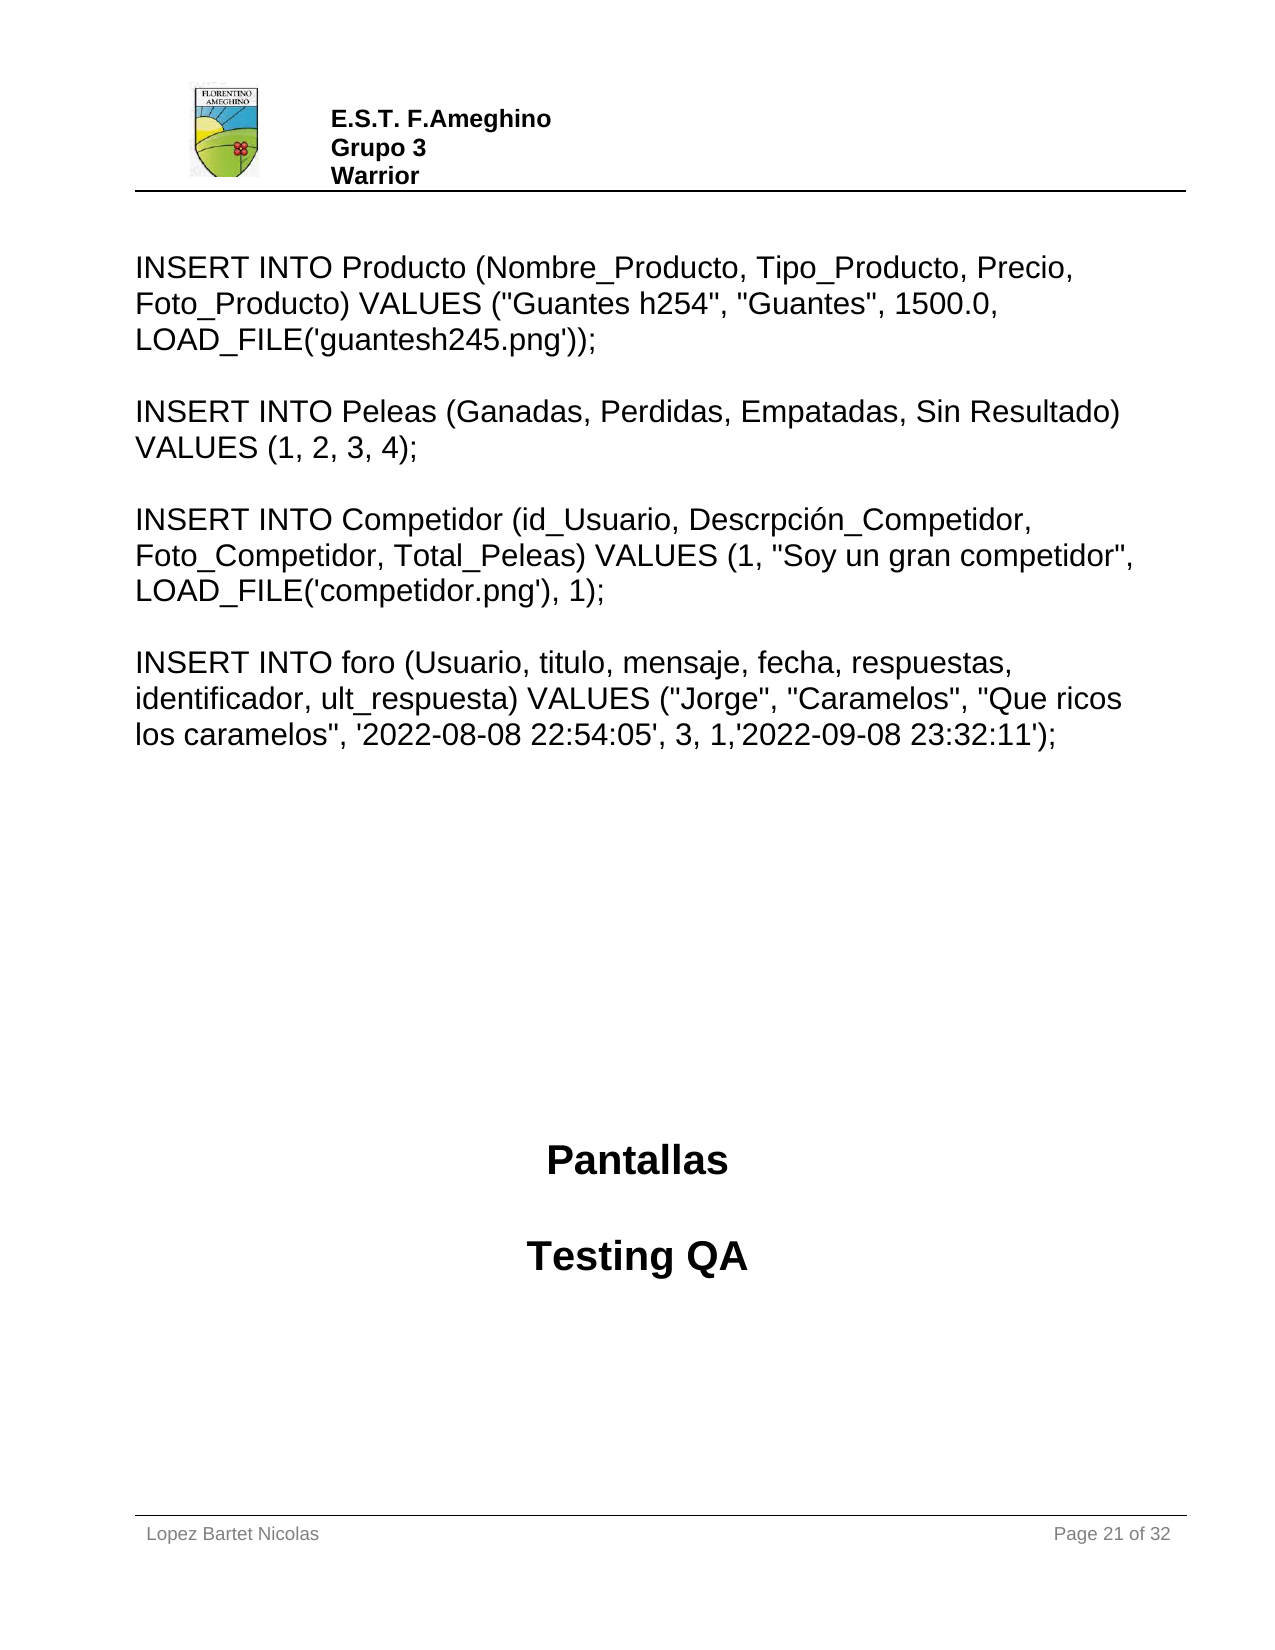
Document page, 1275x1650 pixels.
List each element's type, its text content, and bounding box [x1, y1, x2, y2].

text Pantallas [135, 1136, 1140, 1183]
picture [189, 82, 260, 177]
text INSERT INTO Producto (Nombre_Producto, Tipo_Producto, Precio, Foto_Producto) VALUES ("Guantes h254", "Guantes", 1500.0, LOAD_FILE('guantesh245.png')); INSERT INTO Peleas (Ganadas, Perdidas, Empatadas, Sin Resultado) VALUES (1, 2, 3, 4); INSERT INTO Competidor (id_Usuario, Descrpción_Competidor, Foto_Competidor, Total_Peleas) VALUES (1, "Soy un gran competidor", LOAD_FILE('competidor.png'), 1); INSERT INTO foro (Usuario, titulo, mensaje, fecha, respuestas, identificador, ult_respuesta) VALUES ("Jorge", "Caramelos", "Que ricos los caramelos", '2022-08-08 22:54:05', 3, 1,'2022-09-08 23:32:11'); [135, 213, 1140, 752]
text Testing QA [135, 1231, 1140, 1279]
